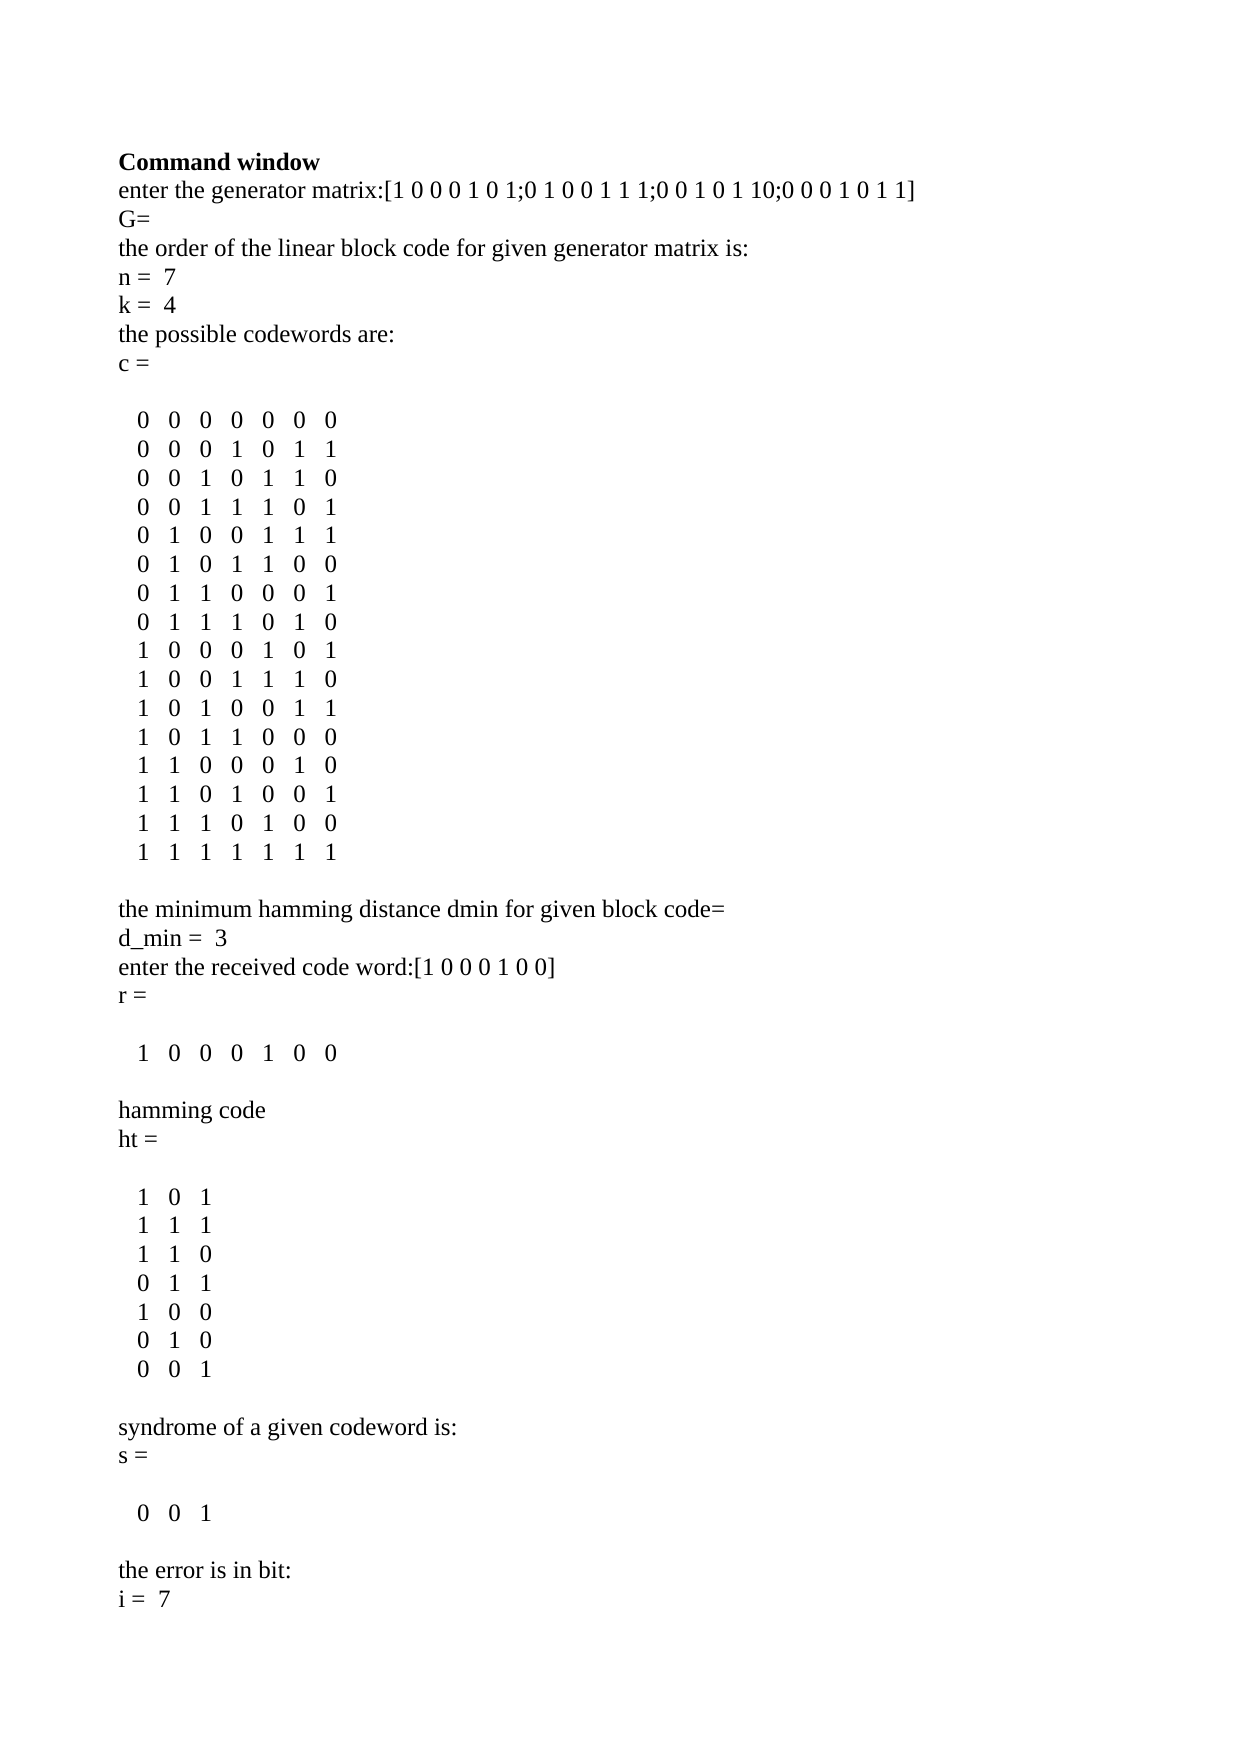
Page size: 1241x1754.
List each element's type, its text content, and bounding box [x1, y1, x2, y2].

text i = 7 [118, 1584, 1122, 1613]
text 1 0 1 0 0 1 1 [118, 693, 1122, 722]
text 1 0 0 1 1 1 0 [118, 664, 1122, 693]
text 1 0 0 0 1 0 0 [118, 1038, 1122, 1067]
text d_min = 3 [118, 923, 1122, 952]
text 1 0 1 1 0 0 0 [118, 722, 1122, 751]
text 1 1 1 0 1 0 0 [118, 808, 1122, 837]
text 1 0 0 0 1 0 1 [118, 636, 1122, 664]
text 1 0 1 [118, 1182, 1122, 1211]
text n = 7 [118, 262, 1122, 291]
text 1 1 0 1 0 0 1 [118, 779, 1122, 808]
text 0 0 1 [118, 1354, 1122, 1383]
text 1 0 0 [118, 1297, 1122, 1326]
text 0 0 1 0 1 1 0 [118, 463, 1122, 492]
text syndrome of a given codeword is: [118, 1412, 1122, 1441]
text the error is in bit: [118, 1556, 1122, 1584]
text s = [118, 1441, 1122, 1469]
text 0 1 0 [118, 1326, 1122, 1354]
text ht = [118, 1124, 1122, 1153]
text r = [118, 981, 1122, 1009]
text 1 1 0 0 0 1 0 [118, 751, 1122, 779]
text 0 1 1 [118, 1268, 1122, 1297]
text k = 4 [118, 291, 1122, 319]
text hamming code [118, 1096, 1122, 1124]
text Command window [118, 147, 1122, 176]
text the order of the linear block code for given generator matrix is: [118, 233, 1122, 262]
text 0 1 1 0 0 0 1 [118, 578, 1122, 607]
text enter the received code word:[1 0 0 0 1 0 0] [118, 952, 1122, 981]
text enter the generator matrix:[1 0 0 0 1 0 1;0 1 0 0 1 1 1;0 0 1 0 1 10;0 0 0 1 0 1 1] [118, 176, 1122, 204]
text the minimum hamming distance dmin for given block code= [118, 894, 1122, 923]
text 0 0 0 1 0 1 1 [118, 434, 1122, 463]
text 0 0 1 1 1 0 1 [118, 492, 1122, 521]
text 0 1 1 1 0 1 0 [118, 607, 1122, 636]
text 1 1 1 [118, 1211, 1122, 1239]
text the possible codewords are: [118, 319, 1122, 348]
text 0 1 0 1 1 0 0 [118, 549, 1122, 578]
text 0 0 0 0 0 0 0 [118, 406, 1122, 434]
text 0 0 1 [118, 1498, 1122, 1527]
text c = [118, 348, 1122, 377]
text 0 1 0 0 1 1 1 [118, 521, 1122, 549]
text G= [118, 204, 1122, 233]
text 1 1 1 1 1 1 1 [118, 837, 1122, 866]
text 1 1 0 [118, 1239, 1122, 1268]
